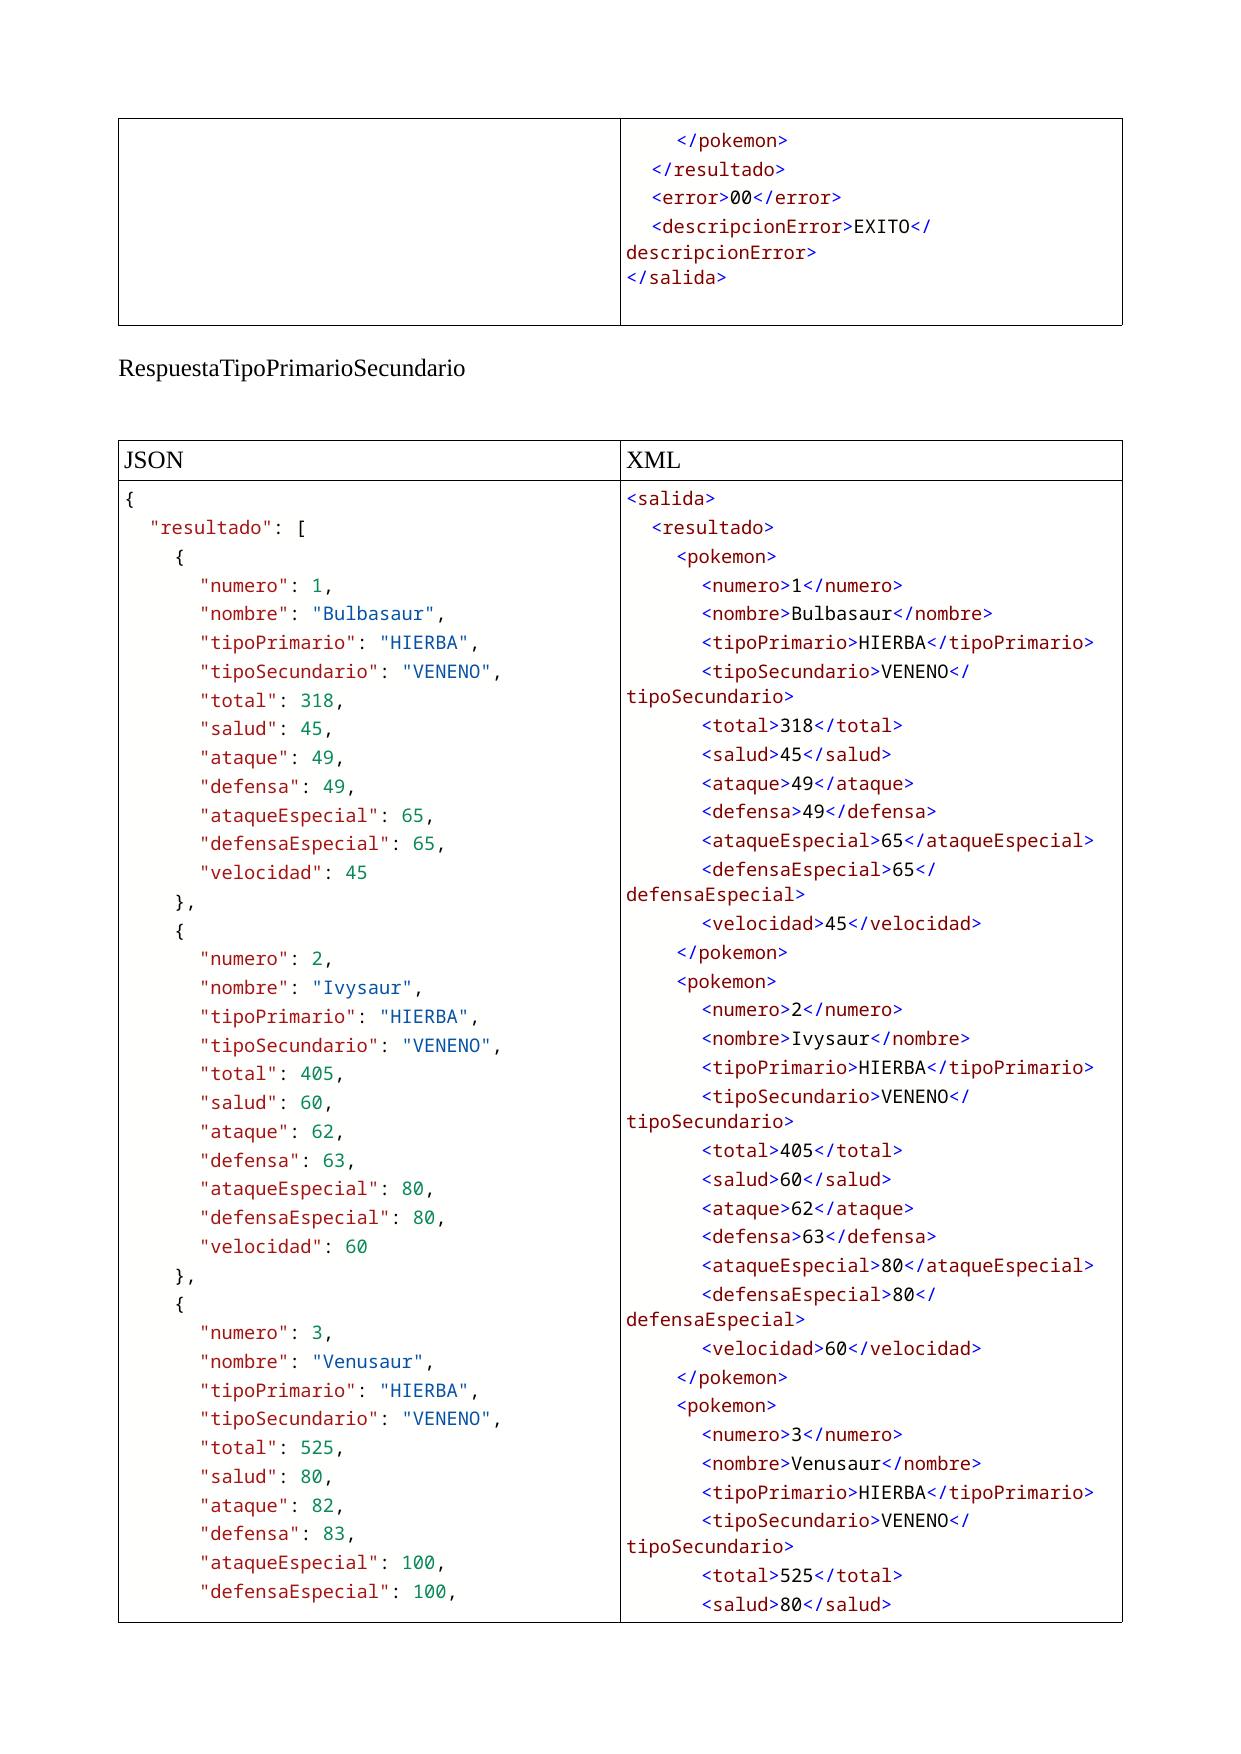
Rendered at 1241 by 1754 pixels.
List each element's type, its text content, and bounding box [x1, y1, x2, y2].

table_cell </pokemon> </resultado> <error>00</error> <descripcionError>EXITO</descripcionError> </salida> [621, 119, 1122, 324]
table_cell [119, 119, 620, 324]
table_cell { "resultado": [ { "numero": 1, "nombre": "Bulbasaur", "tipoPrimario": "HIERBA", "tipoSecundario": "VENENO", "total": 318, "salud": 45, "ataque": 49, "defensa": 49, "ataqueEspecial": 65, "defensaEspecial": 65, "velocidad": 45 }, { "numero": 2, "nombre": "Ivysaur", "tipoPrimario": "HIERBA", "tipoSecundario": "VENENO", "total": 405, "salud": 60, "ataque": 62, "defensa": 63, "ataqueEspecial": 80, "defensaEspecial": 80, "velocidad": 60 }, { "numero": 3, "nombre": "Venusaur", "tipoPrimario": "HIERBA", "tipoSecundario": "VENENO", "total": 525, "salud": 80, "ataque": 82, "defensa": 83, "ataqueEspecial": 100, "defensaEspecial": 100, [119, 481, 620, 1622]
table_header XML [621, 441, 1122, 480]
table_cell <salida> <resultado> <pokemon> <numero>1</numero> <nombre>Bulbasaur</nombre> <tipoPrimario>HIERBA</tipoPrimario> <tipoSecundario>VENENO</tipoSecundario> <total>318</total> <salud>45</salud> <ataque>49</ataque> <defensa>49</defensa> <ataqueEspecial>65</ataqueEspecial> <defensaEspecial>65</defensaEspecial> <velocidad>45</velocidad> </pokemon> <pokemon> <numero>2</numero> <nombre>Ivysaur</nombre> <tipoPrimario>HIERBA</tipoPrimario> <tipoSecundario>VENENO</tipoSecundario> <total>405</total> <salud>60</salud> <ataque>62</ataque> <defensa>63</defensa> <ataqueEspecial>80</ataqueEspecial> <defensaEspecial>80</defensaEspecial> <velocidad>60</velocidad> </pokemon> <pokemon> <numero>3</numero> <nombre>Venusaur</nombre> <tipoPrimario>HIERBA</tipoPrimario> <tipoSecundario>VENENO</tipoSecundario> <total>525</total> <salud>80</salud> [621, 481, 1122, 1622]
text RespuestaTipoPrimarioSecundario [118, 353, 1122, 382]
table_header JSON [119, 441, 620, 480]
